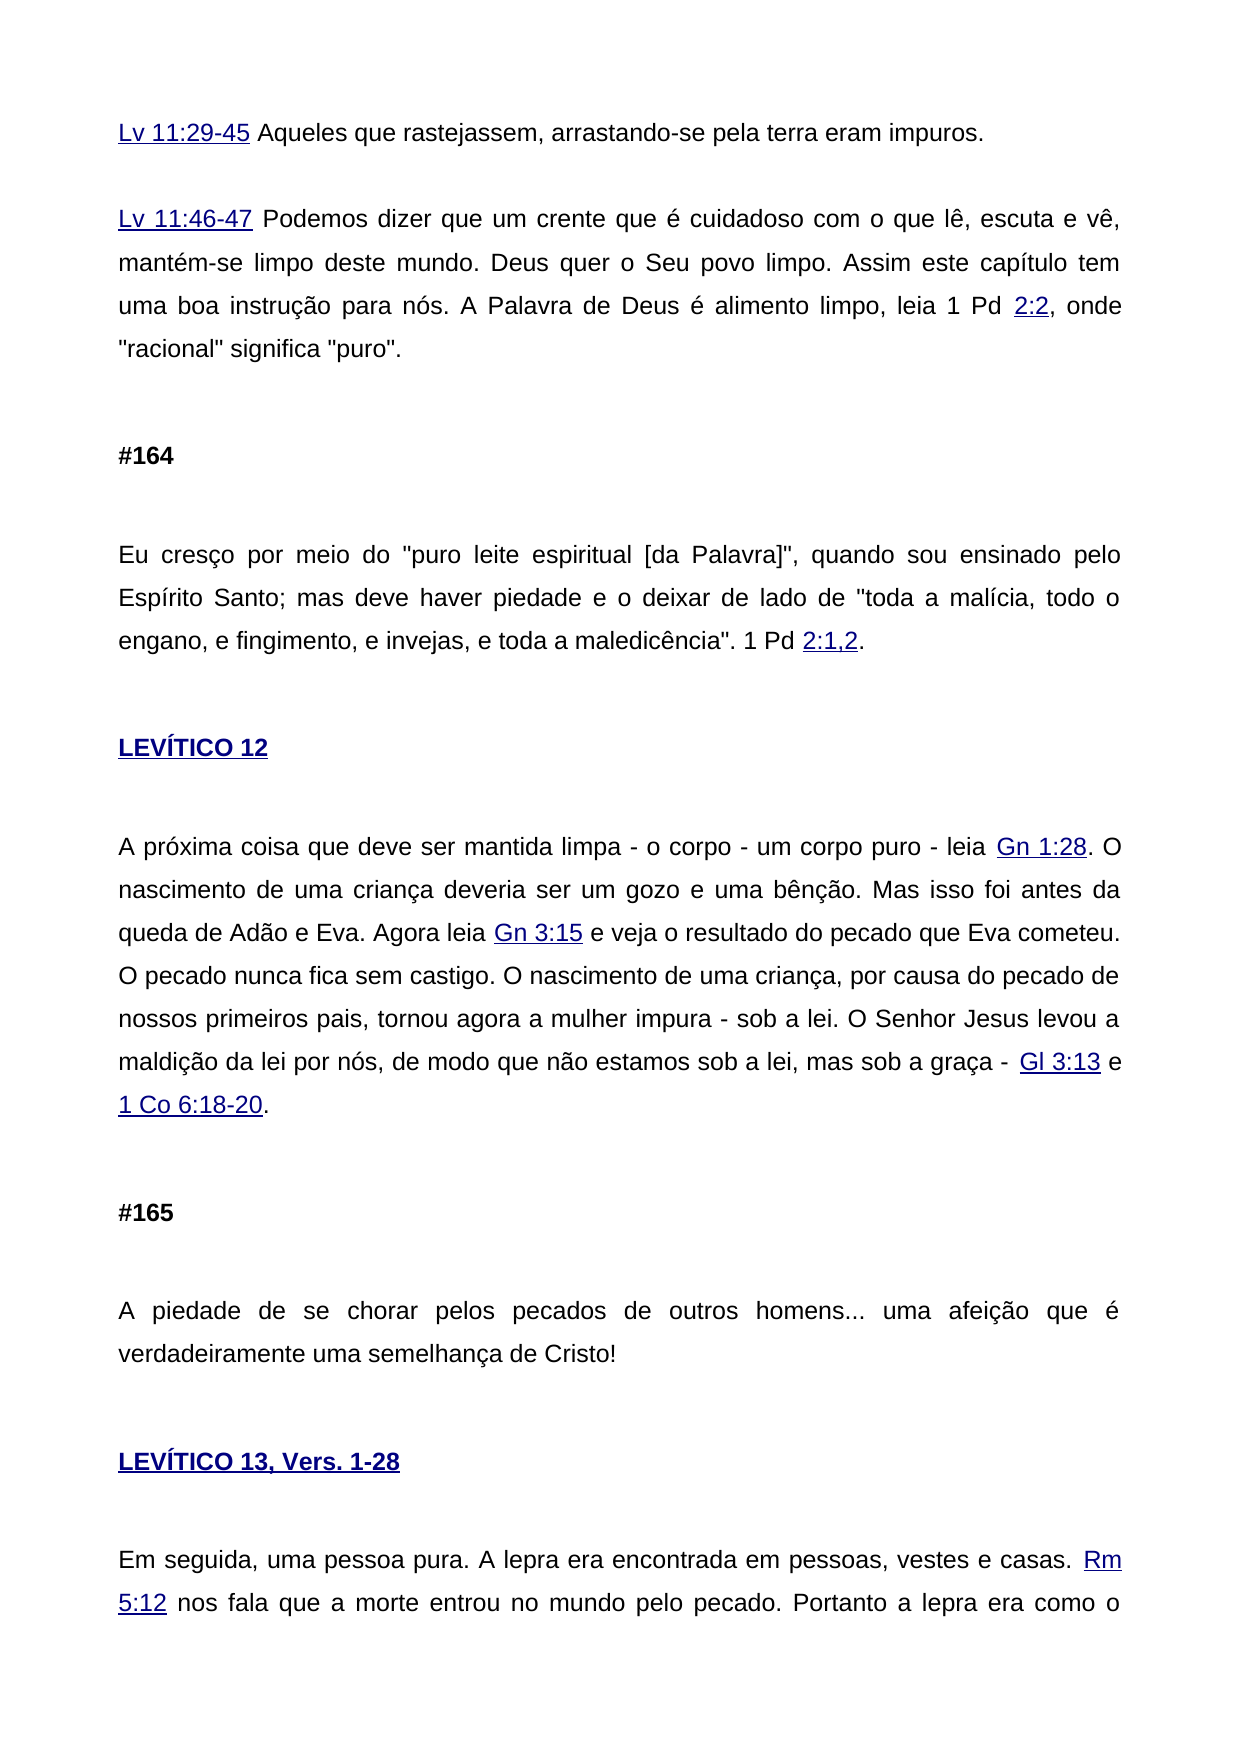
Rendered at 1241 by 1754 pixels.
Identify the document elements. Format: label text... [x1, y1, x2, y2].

subtitle #165 [118, 1197, 1122, 1226]
text Eu cresço por meio do "puro leite espiritual [da Palavra]", quando sou ensinado pelo Espírito Santo; mas deve haver piedade e o deixar de lado de "toda a malícia, todo o engano, e fingimento, e invejas, e toda a maledicência". 1 Pd 2:1,2. [118, 539, 1122, 654]
text A próxima coisa que deve ser mantida limpa - o corpo - um corpo puro - leia Gn 1:28. O nascimento de uma criança deveria ser um gozo e uma bênção. Mas isso foi antes da queda de Adão e Eva. Agora leia Gn 3:15 e veja o resultado do pecado que Eva cometeu. O pecado nunca fica sem castigo. O nascimento de uma criança, por causa do pecado de nossos primeiros pais, tornou agora a mulher impura - sob a lei. O Senhor Jesus levou a maldição da lei por nós, de modo que não estamos sob a lei, mas sob a graça - Gl 3:13 e 1 Co 6:18-20. [118, 832, 1122, 1119]
subtitle #164 [118, 441, 1122, 469]
text Lv 11:29-45 Aqueles que rastejassem, arrastando-se pela terra eram impuros. [118, 118, 1122, 147]
text Lv 11:46-47 Podemos dizer que um crente que é cuidadoso com o que lê, escuta e vê, mantém-se limpo deste mundo. Deus quer o Seu povo limpo. Assim este capítulo tem uma boa instrução para nós. A Palavra de Deus é alimento limpo, leia 1 Pd 2:2, onde "racional" significa "puro". [118, 204, 1122, 362]
text A piedade de se chorar pelos pecados de outros homens... uma afeição que é verdadeiramente uma semelhança de Cristo! [118, 1296, 1122, 1368]
subtitle LEVÍTICO 13, Vers. 1-28 [118, 1446, 1122, 1475]
text Em seguida, uma pessoa pura. A lepra era encontrada em pessoas, vestes e casas. Rm 5:12 nos fala que a morte entrou no mundo pelo pecado. Portanto a lepra era como o [118, 1545, 1122, 1617]
subtitle LEVÍTICO 12 [118, 733, 1122, 762]
